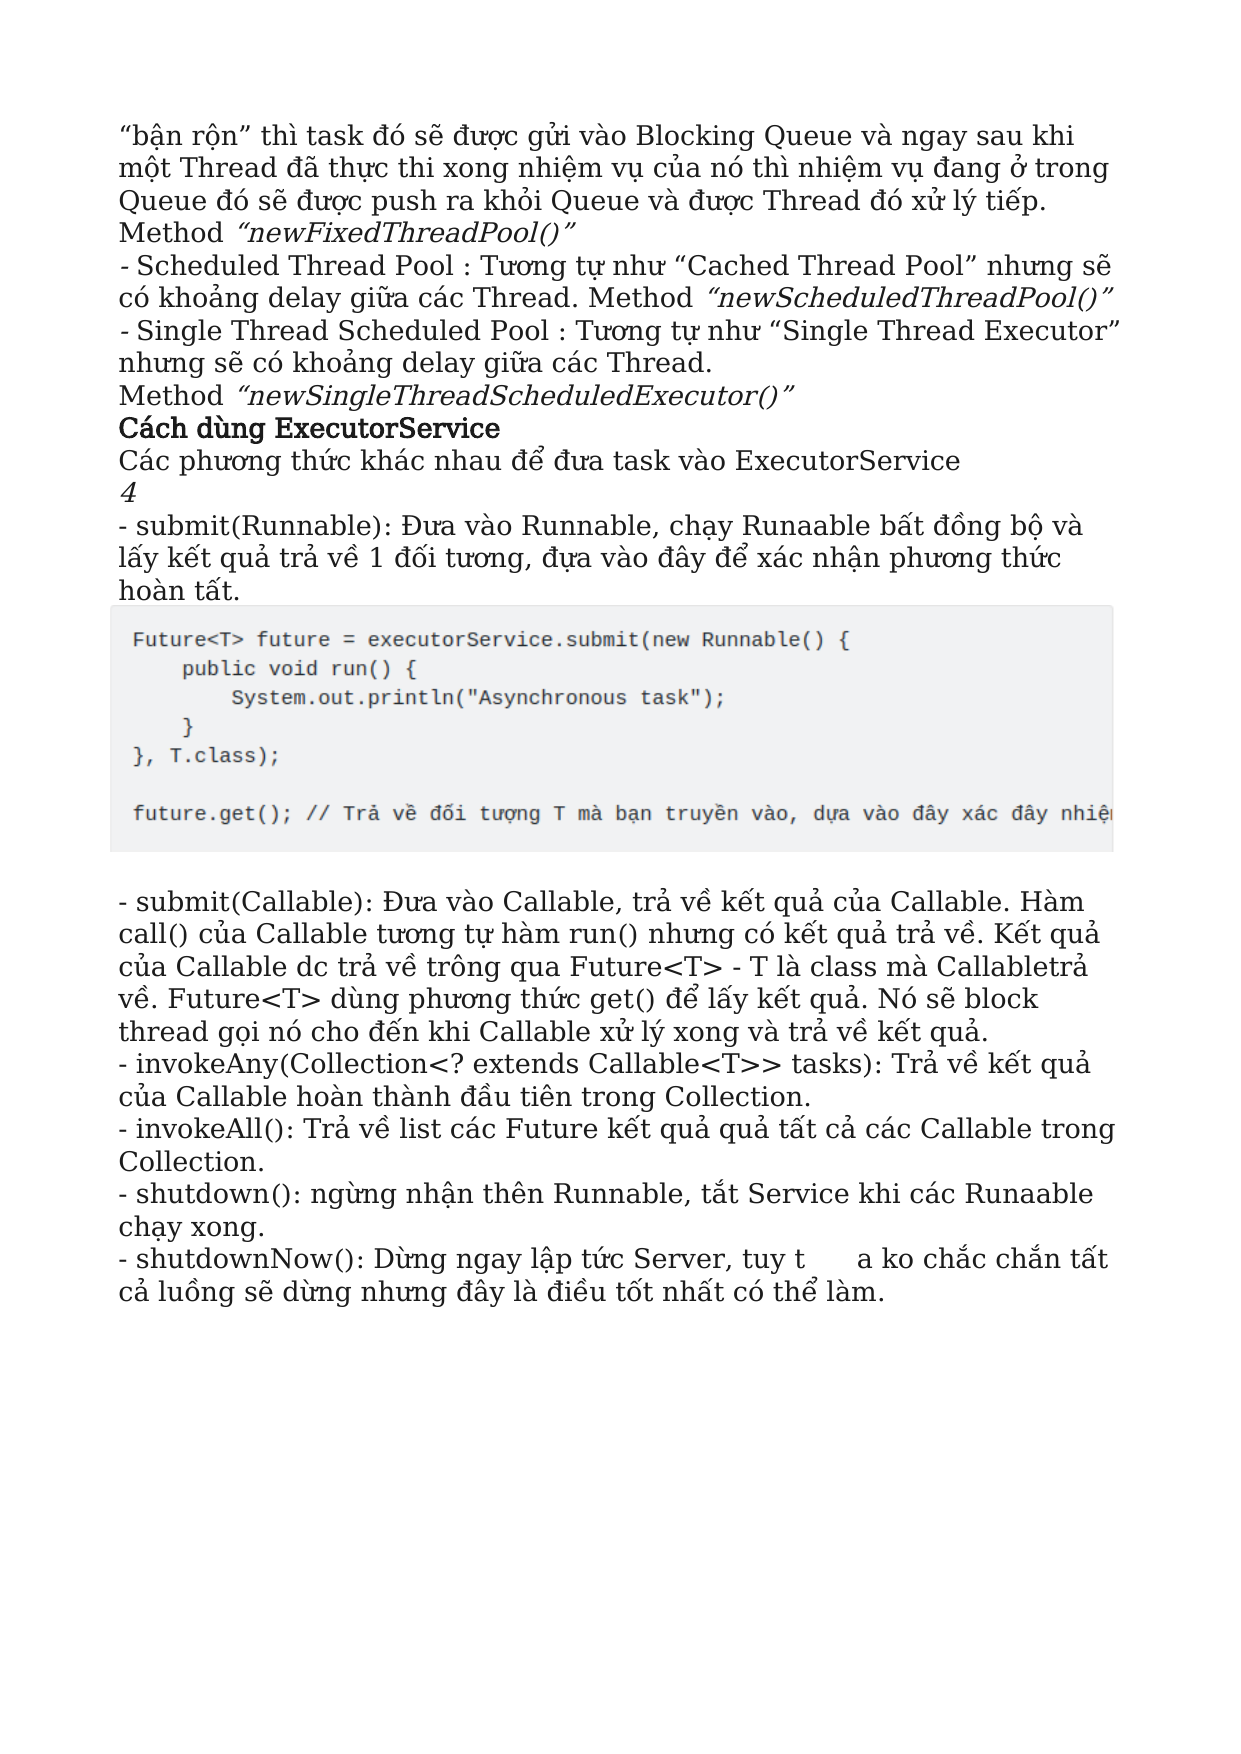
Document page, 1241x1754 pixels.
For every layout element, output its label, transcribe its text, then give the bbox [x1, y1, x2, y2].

text - submit(Runnable): Đưa vào Runnable, chạy Runaable bất đồng bộ và lấy kết quả trả về 1 đối tương, đựa vào đây để xác nhận phương thức hoàn tất. [118, 508, 1122, 606]
text Cách dùng ExecutorService [118, 411, 1122, 443]
text Các phương thức khác nhau để đưa task vào ExecutorService [118, 443, 1122, 476]
text - invokeAny(Collection<? extends Callable<T>> tasks): Trả về kết quả của Callable hoàn thành đầu tiên trong Collection. [118, 1047, 1122, 1112]
picture [110, 605, 1115, 852]
text 4 [118, 476, 1122, 508]
text - submit(Callable): Đưa vào Callable, trả về kết quả của Callable. Hàm call() của Callable tương tự hàm run() nhưng có kết quả trả về. Kết quả của Callable dc trả về trông qua Future<T> - T là class mà Callabletrả về. Future<T> dùng phương thức get() để lấy kết quả. Nó sẽ block thread gọi nó cho đến khi Callable xử lý xong và trả về kết quả. [118, 884, 1122, 1047]
text - Single Thread Scheduled Pool : Tương tự như “Single Thread Executor” nhưng sẽ có khoảng delay giữa các Thread. Method “newSingleThreadScheduledExecutor()” [118, 313, 1122, 411]
text “bận rộn” thì task đó sẽ được gửi vào Blocking Queue và ngay sau khi một Thread đã thực thi xong nhiệm vụ của nó thì nhiệm vụ đang ở trong Queue đó sẽ được push ra khỏi Queue và được Thread đó xử lý tiếp. Method “newFixedThreadPool()” [118, 118, 1122, 248]
text - Scheduled Thread Pool : Tương tự như “Cached Thread Pool” nhưng sẽ có khoảng delay giữa các Thread. Method “newScheduledThreadPool()” [118, 248, 1122, 313]
text - invokeAll(): Trả về list các Future kết quả quả tất cả các Callable trong Collection. [118, 1112, 1122, 1177]
text - shutdown(): ngừng nhận thên Runnable, tắt Service khi các Runaable chạy xong. [118, 1177, 1122, 1242]
text - shutdownNow(): Dừng ngay lập tức Server, tuy t a ko chắc chắn tất cả luồng sẽ dừng nhưng đây là điều tốt nhất có thể làm. [118, 1242, 1122, 1307]
